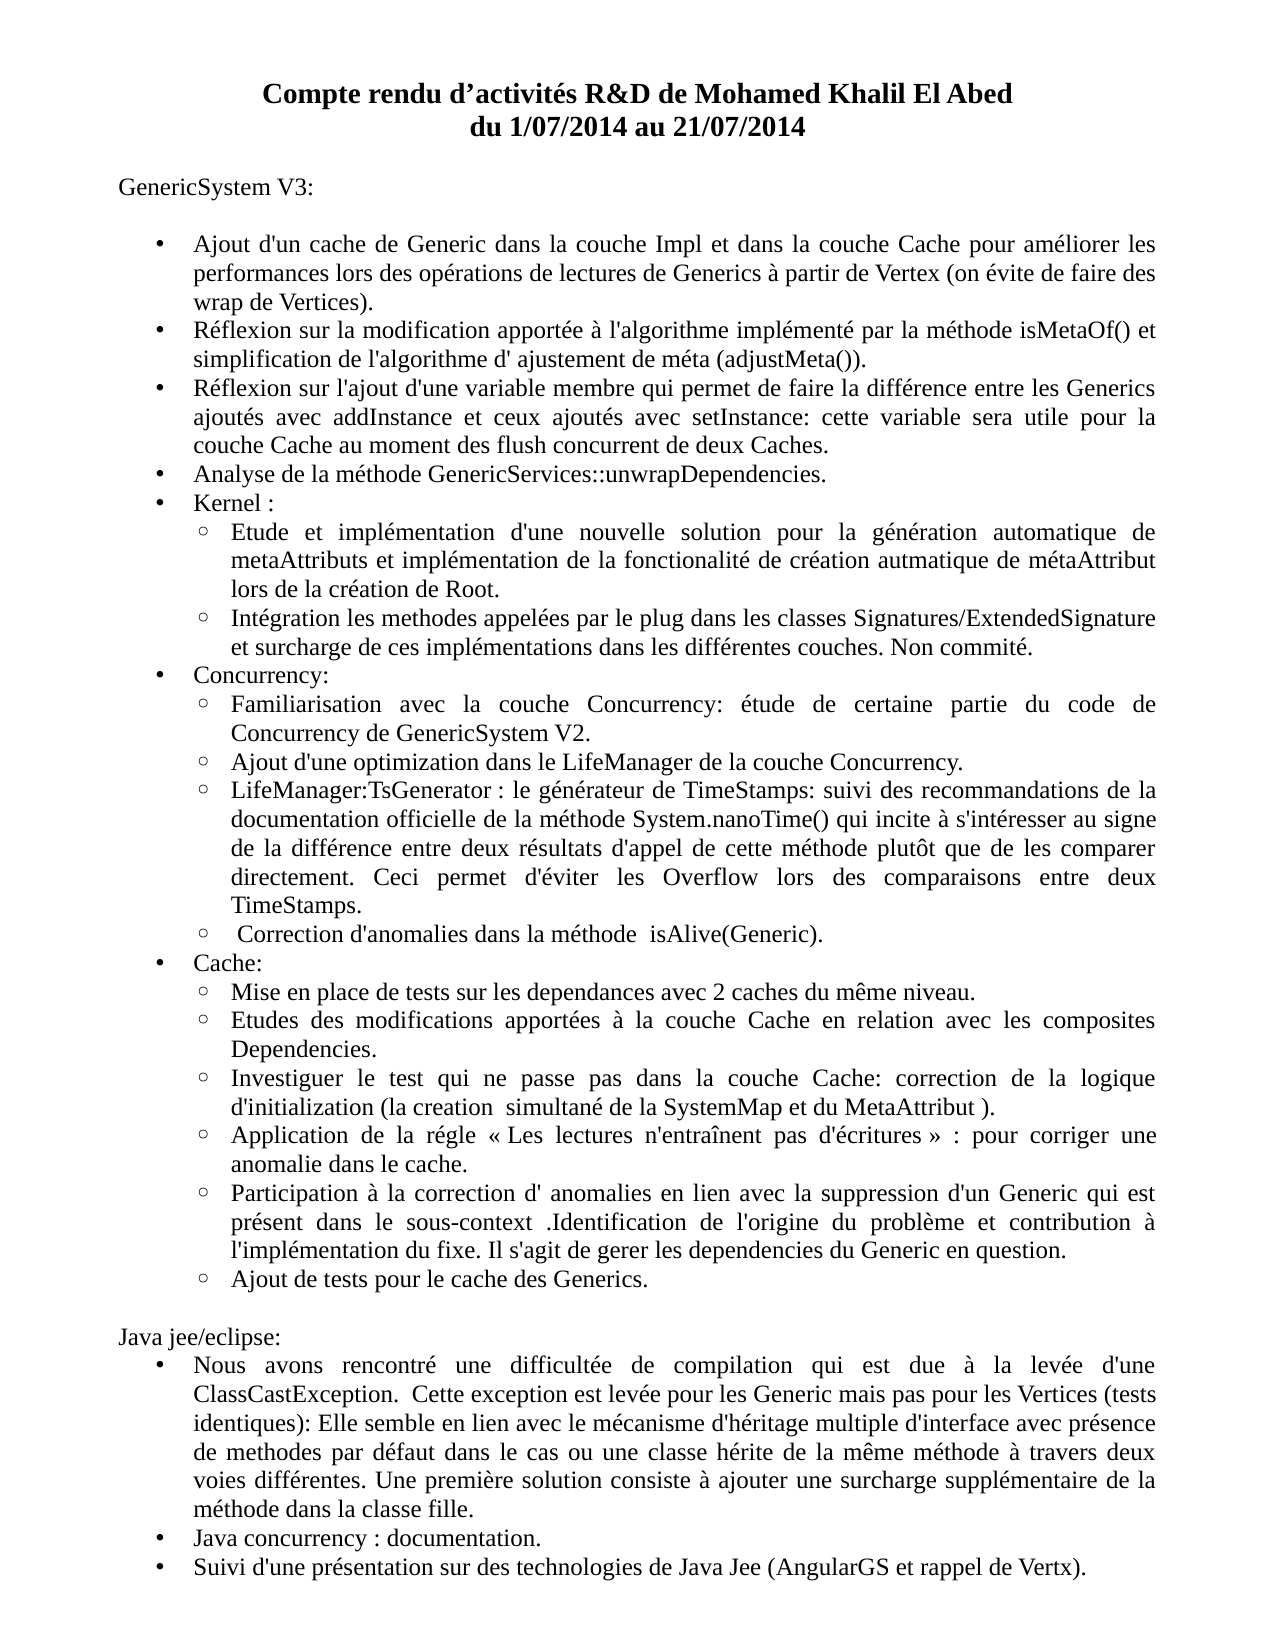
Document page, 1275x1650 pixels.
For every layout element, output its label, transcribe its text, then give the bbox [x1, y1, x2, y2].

list Réflexion sur l'ajout d'une variable membre qui permet de faire la différence entre les Generics ajoutés avec addInstance et ceux ajoutés avec setInstance: cette variable sera utile pour la couche Cache au moment des flush concurrent de deux Caches. [156, 373, 1157, 459]
text du 1/07/2014 au 21/07/2014 [118, 109, 1157, 143]
list Ajout d'un cache de Generic dans la couche Impl et dans la couche Cache pour améliorer les performances lors des opérations de lectures de Generics à partir de Vertex (on évite de faire des wrap de Vertices). [156, 229, 1157, 316]
list Suivi d'une présentation sur des technologies de Java Jee (AngularGS et rappel de Vertx). [156, 1552, 1157, 1581]
list Application de la régle « Les lectures n'entraînent pas d'écritures » : pour corriger une anomalie dans le cache. [193, 1121, 1157, 1178]
list Etudes des modifications apportées à la couche Cache en relation avec les composites Dependencies. [193, 1006, 1157, 1063]
list Nous avons rencontré une difficultée de compilation qui est due à la levée d'une ClassCastException. Cette exception est levée pour les Generic mais pas pour les Vertices (tests identiques): Elle semble en lien avec le mécanisme d'héritage multiple d'interface avec présence de methodes par défaut dans le cas ou une classe hérite de la même méthode à travers deux voies différentes. Une première solution consiste à ajouter une surcharge supplémentaire de la méthode dans la classe fille. [156, 1351, 1157, 1523]
list Concurrency: [156, 661, 1157, 689]
list Kernel : [156, 488, 1157, 517]
list Analyse de la méthode GenericServices::unwrapDependencies. [156, 459, 1157, 488]
list Mise en place de tests sur les dependances avec 2 caches du même niveau. [193, 977, 1157, 1006]
text Java jee/eclipse: [118, 1322, 1157, 1351]
list LifeManager:TsGenerator : le générateur de TimeStamps: suivi des recommandations de la documentation officielle de la méthode System.nanoTime() qui incite à s'intéresser au signe de la différence entre deux résultats d'appel de cette méthode plutôt que de les comparer directement. Ceci permet d'éviter les Overflow lors des comparaisons entre deux TimeStamps. [193, 776, 1157, 919]
text Compte rendu d’activités R&D de Mohamed Khalil El Abed [118, 76, 1157, 109]
list Correction d'anomalies dans la méthode isAlive(Generic). [193, 919, 1157, 948]
list Java concurrency : documentation. [156, 1523, 1157, 1552]
list Cache: [156, 948, 1157, 977]
list Participation à la correction d' anomalies en lien avec la suppression d'un Generic qui est présent dans le sous-context .Identification de l'origine du problème et contribution à l'implémentation du fixe. Il s'agit de gerer les dependencies du Generic en question. [193, 1178, 1157, 1264]
list Ajout d'une optimization dans le LifeManager de la couche Concurrency. [193, 747, 1157, 776]
list Etude et implémentation d'une nouvelle solution pour la génération automatique de metaAttributs et implémentation de la fonctionalité de création autmatique de métaAttribut lors de la création de Root. [193, 517, 1157, 603]
list Intégration les methodes appelées par le plug dans les classes Signatures/ExtendedSignature et surcharge de ces implémentations dans les différentes couches. Non commité. [193, 603, 1157, 661]
list Ajout de tests pour le cache des Generics. [193, 1264, 1157, 1293]
text GenericSystem V3: [118, 172, 1157, 201]
list Réflexion sur la modification apportée à l'algorithme implémenté par la méthode isMetaOf() et simplification de l'algorithme d' ajustement de méta (adjustMeta()). [156, 316, 1157, 373]
list Investiguer le test qui ne passe pas dans la couche Cache: correction de la logique d'initialization (la creation simultané de la SystemMap et du MetaAttribut ). [193, 1063, 1157, 1121]
list Familiarisation avec la couche Concurrency: étude de certaine partie du code de Concurrency de GenericSystem V2. [193, 689, 1157, 747]
